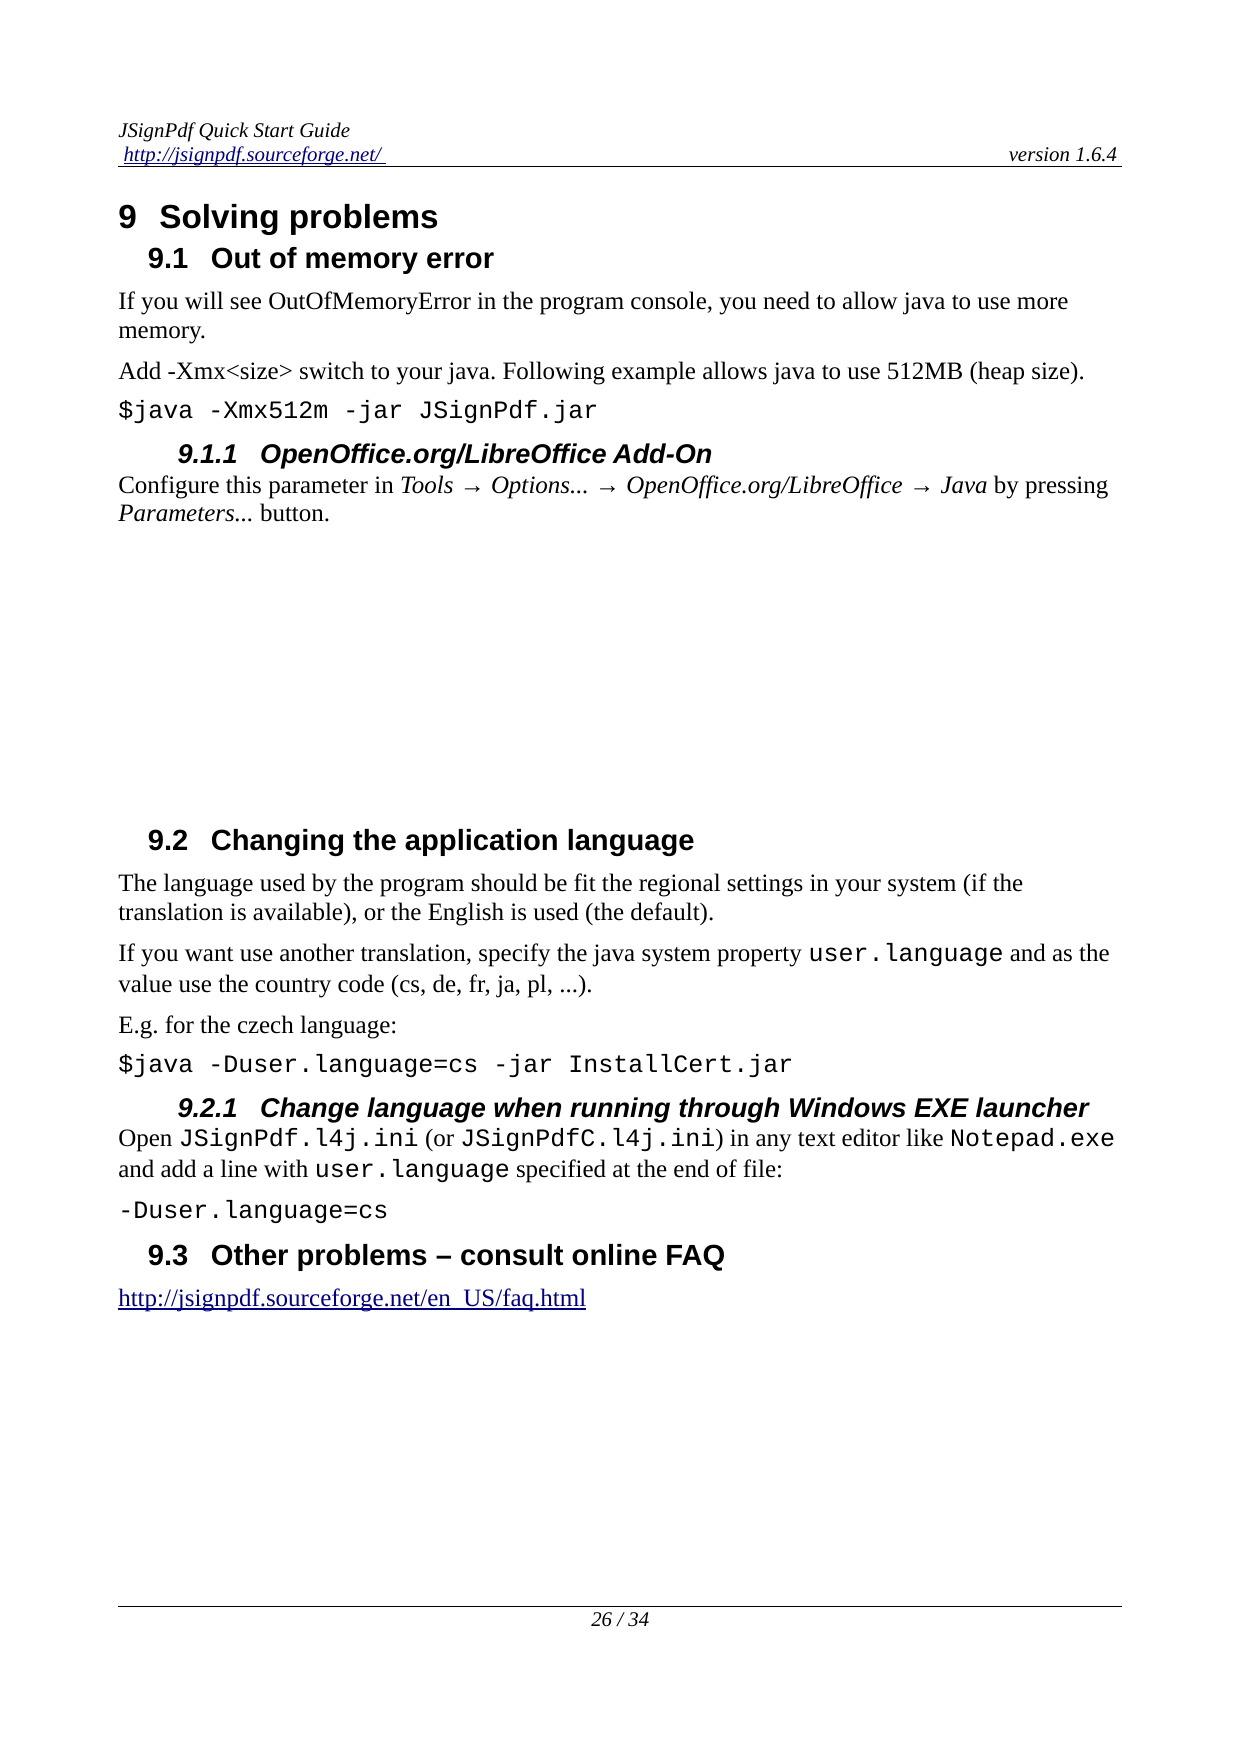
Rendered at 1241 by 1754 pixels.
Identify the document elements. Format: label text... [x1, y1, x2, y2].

subtitle Other problems – consult online FAQ [148, 1238, 1116, 1272]
subtitle Solving problems [118, 197, 1122, 235]
text The language used by the program should be fit the regional settings in your system (if the translation is available), or the English is used (the default). [118, 868, 1122, 925]
subtitle Out of memory error [148, 241, 1116, 275]
text $java -Xmx512m -jar JSignPdf.jar [118, 398, 1122, 426]
text -Duser.language=cs [118, 1197, 1122, 1226]
text Add -Xmx<size> switch to your java. Following example allows java to use 512MB (heap size). [118, 356, 1122, 385]
subtitle Changing the application language [148, 540, 1116, 856]
subtitle Change language when running through Windows EXE launcher [177, 1092, 1122, 1123]
text Configure this parameter in Tools → Options... → OpenOffice.org/LibreOffice → Java by pressing Parameters... button. [118, 470, 1122, 527]
text http://jsignpdf.sourceforge.net/en_US/faq.html [118, 1283, 1122, 1312]
text $java -Duser.language=cs -jar InstallCert.jar [118, 1051, 1122, 1079]
text Open JSignPdf.l4j.ini (or JSignPdfC.l4j.ini) in any text editor like Notepad.exe and add a line with user.language specified at the end of file: [118, 1123, 1122, 1185]
text E.g. for the czech language: [118, 1010, 1122, 1039]
text If you will see OutOfMemoryError in the program console, you need to allow java to use more memory. [118, 286, 1122, 344]
text If you want use another translation, specify the java system property user.language and as the value use the country code (cs, de, fr, ja, pl, ...). [118, 938, 1122, 997]
subtitle OpenOffice.org/LibreOffice Add-On [177, 438, 1122, 470]
